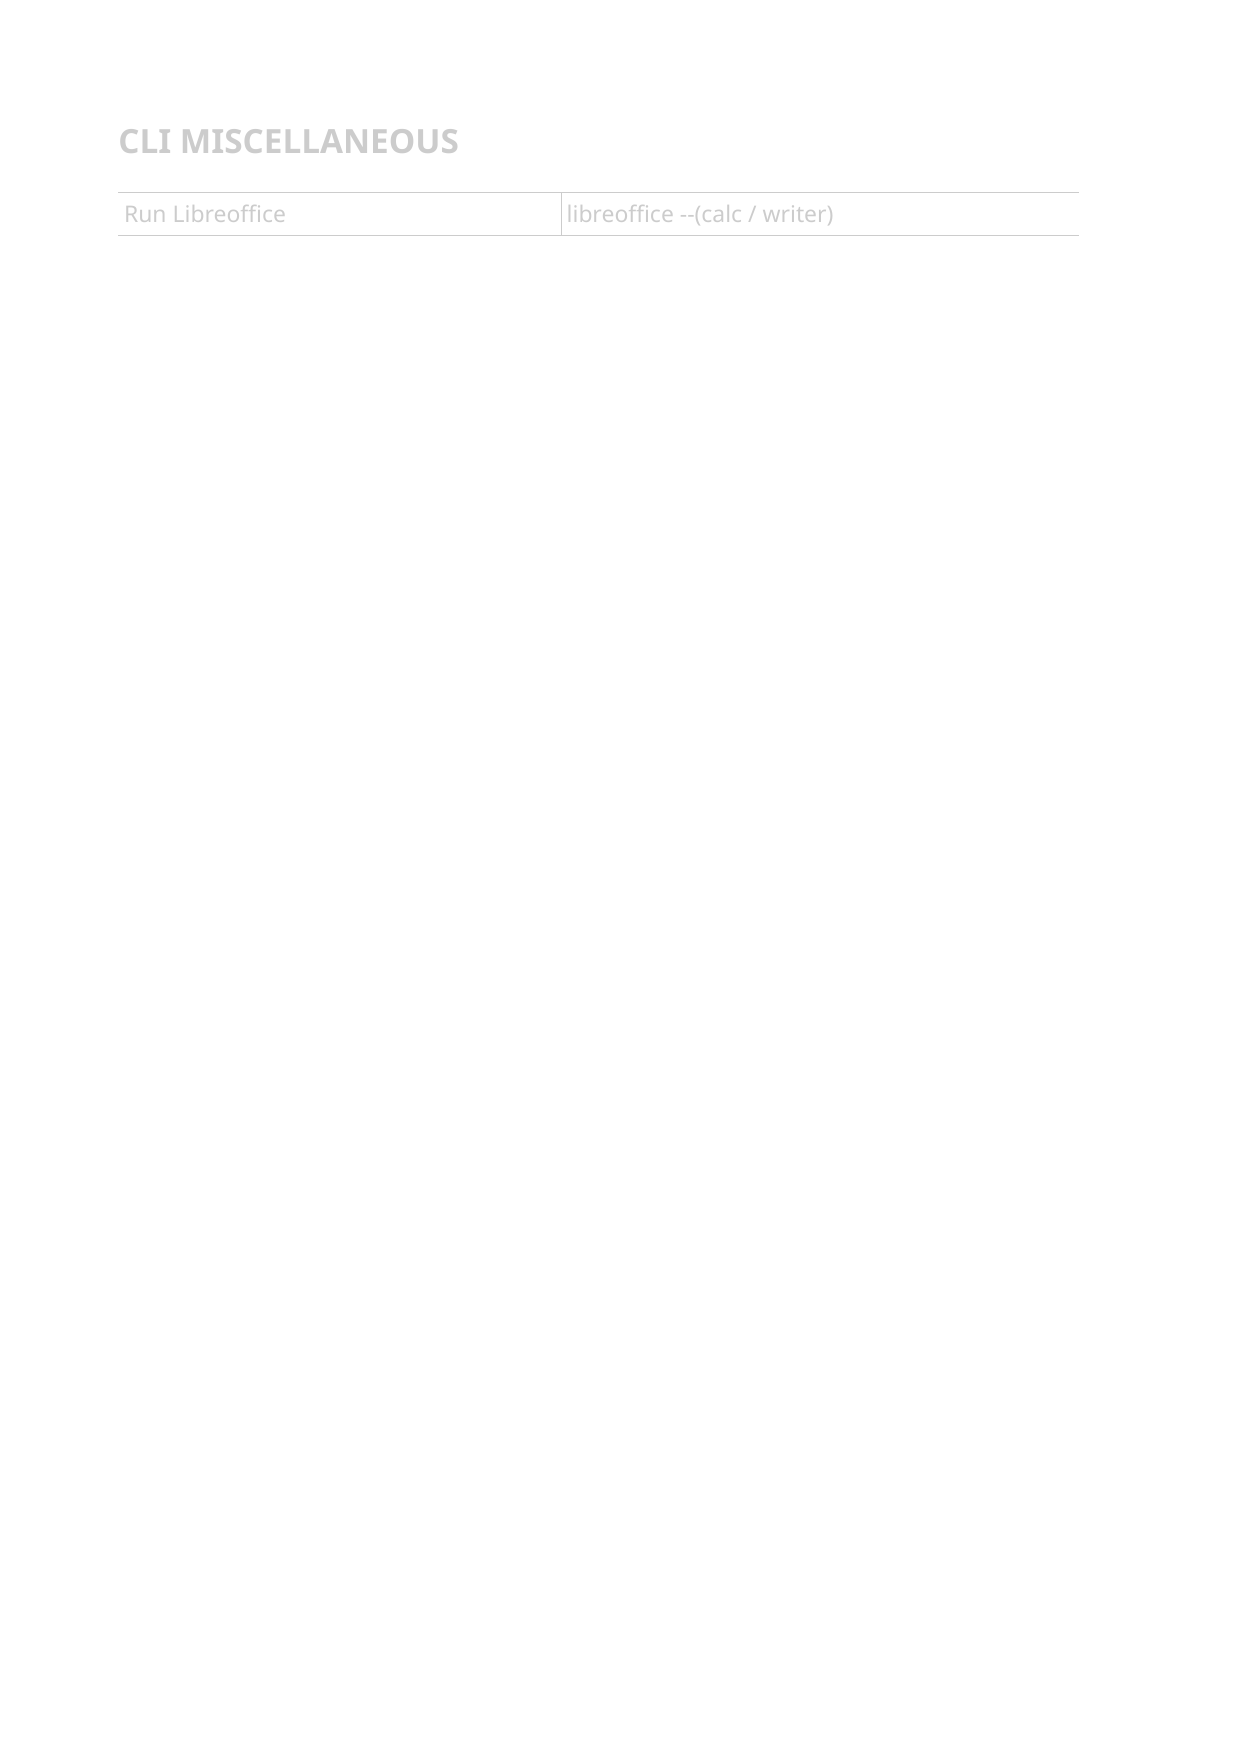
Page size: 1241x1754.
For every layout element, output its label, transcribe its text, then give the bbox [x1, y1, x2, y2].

table_header Run Libreoffice [118, 193, 561, 235]
text CLI MISCELLANEOUS [118, 118, 1122, 163]
table_header libreoffice --(calc / writer) [562, 193, 1079, 235]
